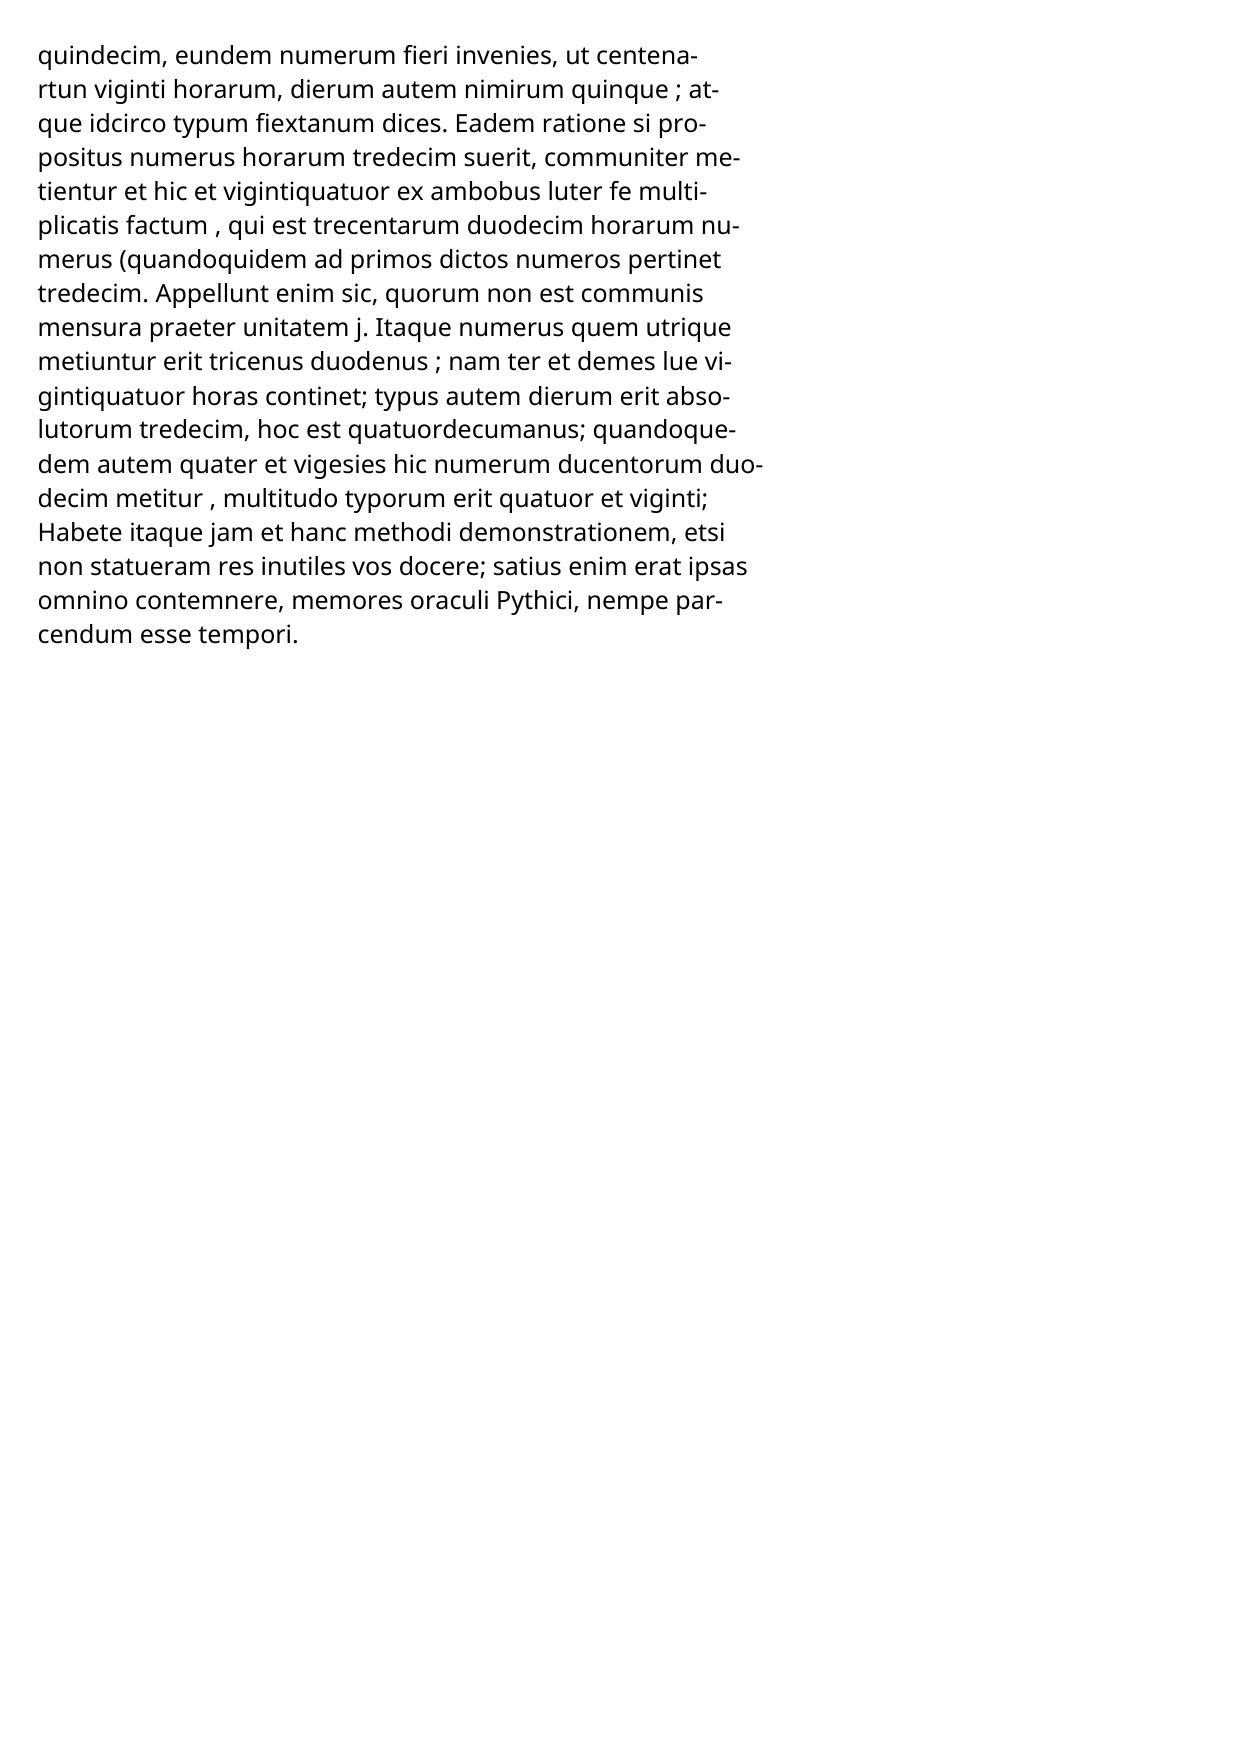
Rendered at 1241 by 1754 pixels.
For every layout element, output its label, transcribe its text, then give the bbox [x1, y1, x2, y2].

text quindecim, eundem numerum fieri invenies, ut centena- rtun viginti horarum, dierum autem nimirum quinque ; at- que idcirco typum fiextanum dices. Eadem ratione si pro- positus numerus horarum tredecim suerit, communiter me- tientur et hic et vigintiquatuor ex ambobus luter fe multi- plicatis factum , qui est trecentarum duodecim horarum nu- merus (quandoquidem ad primos dictos numeros pertinet tredecim. Appellunt enim sic, quorum non est communis mensura praeter unitatem j. Itaque numerus quem utrique metiuntur erit tricenus duodenus ; nam ter et demes lue vi- gintiquatuor horas continet; typus autem dierum erit abso- lutorum tredecim, hoc est quatuordecumanus; quandoque- dem autem quater et vigesies hic numerum ducentorum duo- decim metitur , multitudo typorum erit quatuor et viginti; Habete itaque jam et hanc methodi demonstrationem, etsi non statueram res inutiles vos docere; satius enim erat ipsas omnino contemnere, memores oraculi Pythici, nempe par- cendum esse tempori. [37, 37, 1203, 651]
